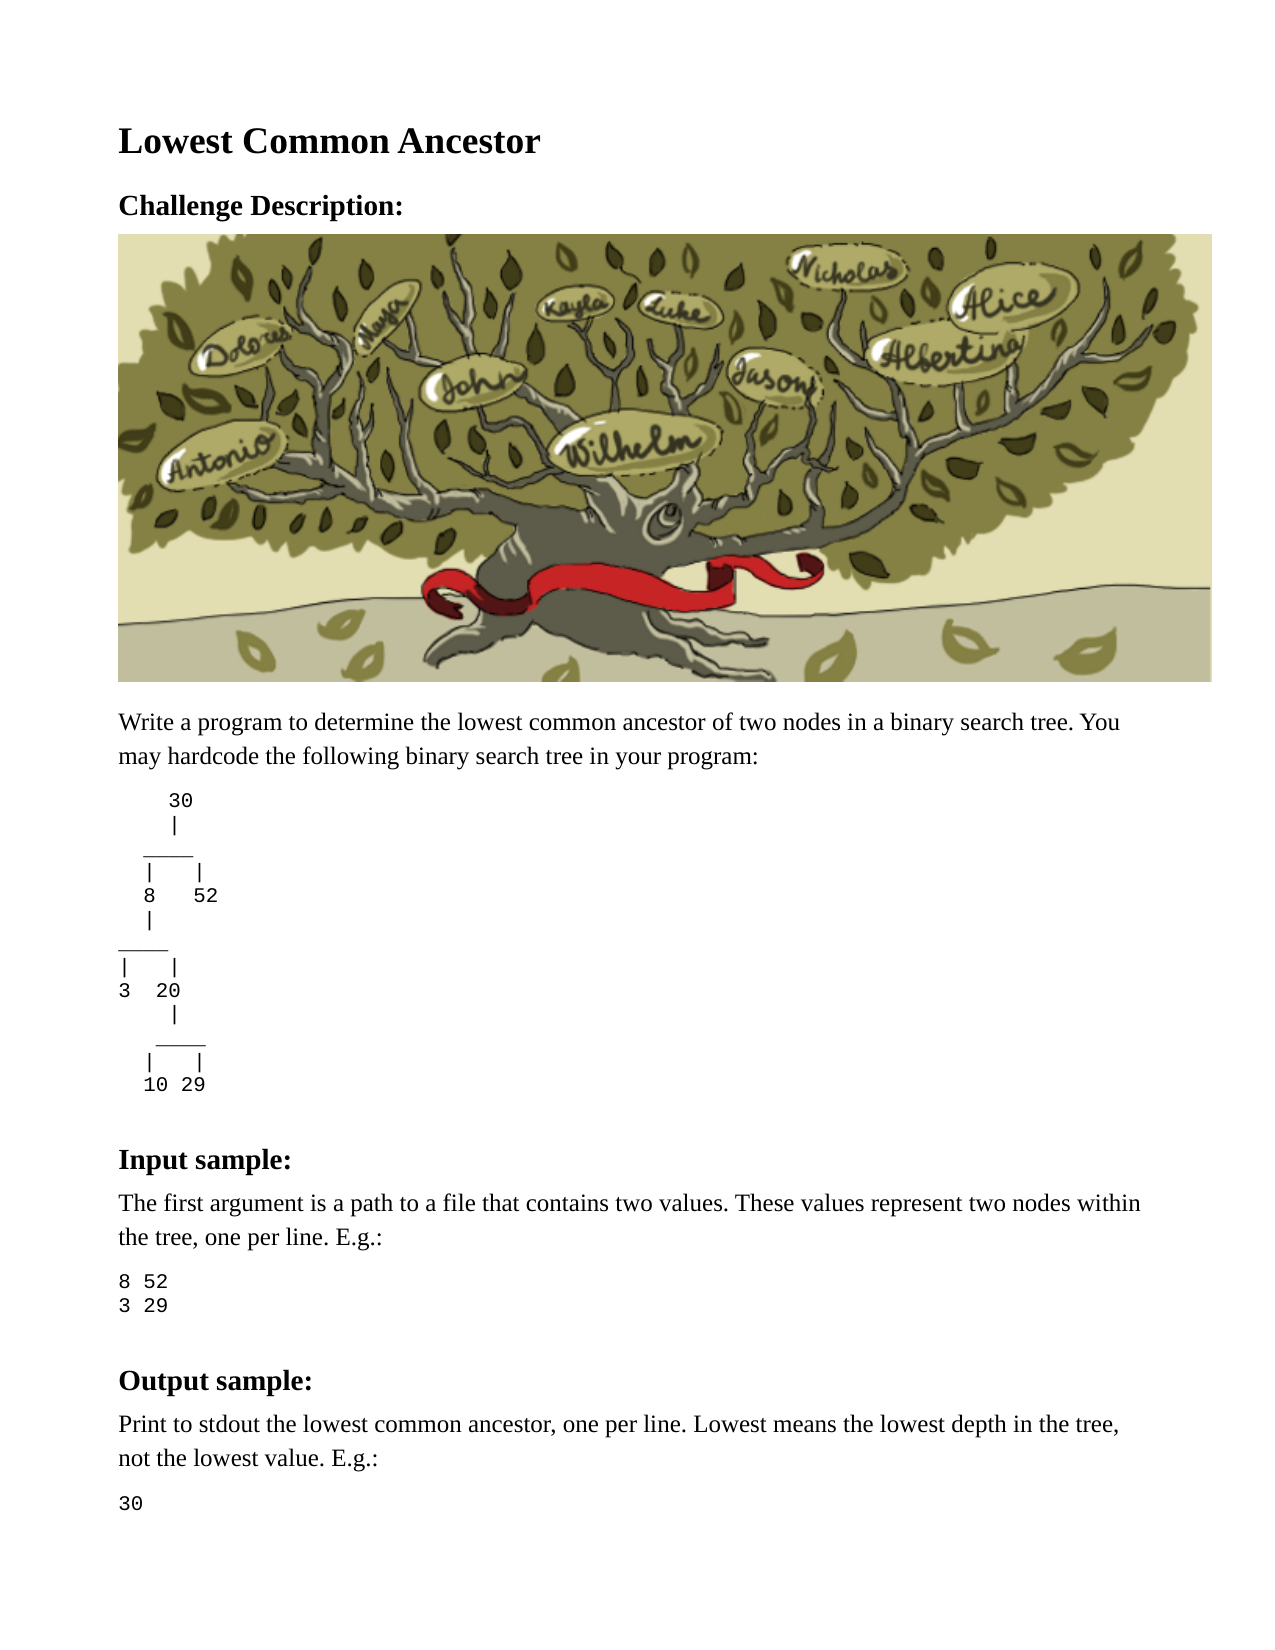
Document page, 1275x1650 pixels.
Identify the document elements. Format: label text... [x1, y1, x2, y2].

text | [118, 1003, 1157, 1027]
text | | [118, 1051, 1157, 1074]
picture [118, 234, 1212, 682]
text The first argument is a path to a file that contains two values. These values represent two nodes within the tree, one per line. E.g.: [118, 1188, 1157, 1251]
text ____ [118, 1027, 1157, 1051]
subtitle Lowest Common Ancestor [118, 118, 1157, 161]
text 30 [118, 1492, 1157, 1516]
text ____ [118, 838, 1157, 861]
text | | [118, 861, 1157, 885]
text 8 52 [118, 1272, 1157, 1295]
text | [118, 814, 1157, 838]
subtitle Output sample: [118, 1363, 1157, 1396]
subtitle Challenge Description: [118, 188, 1157, 222]
text 30 [118, 791, 1157, 814]
text ____ [118, 932, 1157, 956]
text Print to stdout the lowest common ancestor, one per line. Lowest means the lowest depth in the tree, not the lowest value. E.g.: [118, 1409, 1157, 1472]
text Write a program to determine the lowest common ancestor of two nodes in a binary search tree. You may hardcode the following binary search tree in your program: [118, 707, 1157, 770]
text 10 29 [118, 1074, 1157, 1098]
text | | [118, 956, 1157, 980]
subtitle Input sample: [118, 1142, 1157, 1176]
text 3 20 [118, 980, 1157, 1003]
text 8 52 [118, 885, 1157, 909]
text | [118, 909, 1157, 932]
text 3 29 [118, 1295, 1157, 1319]
